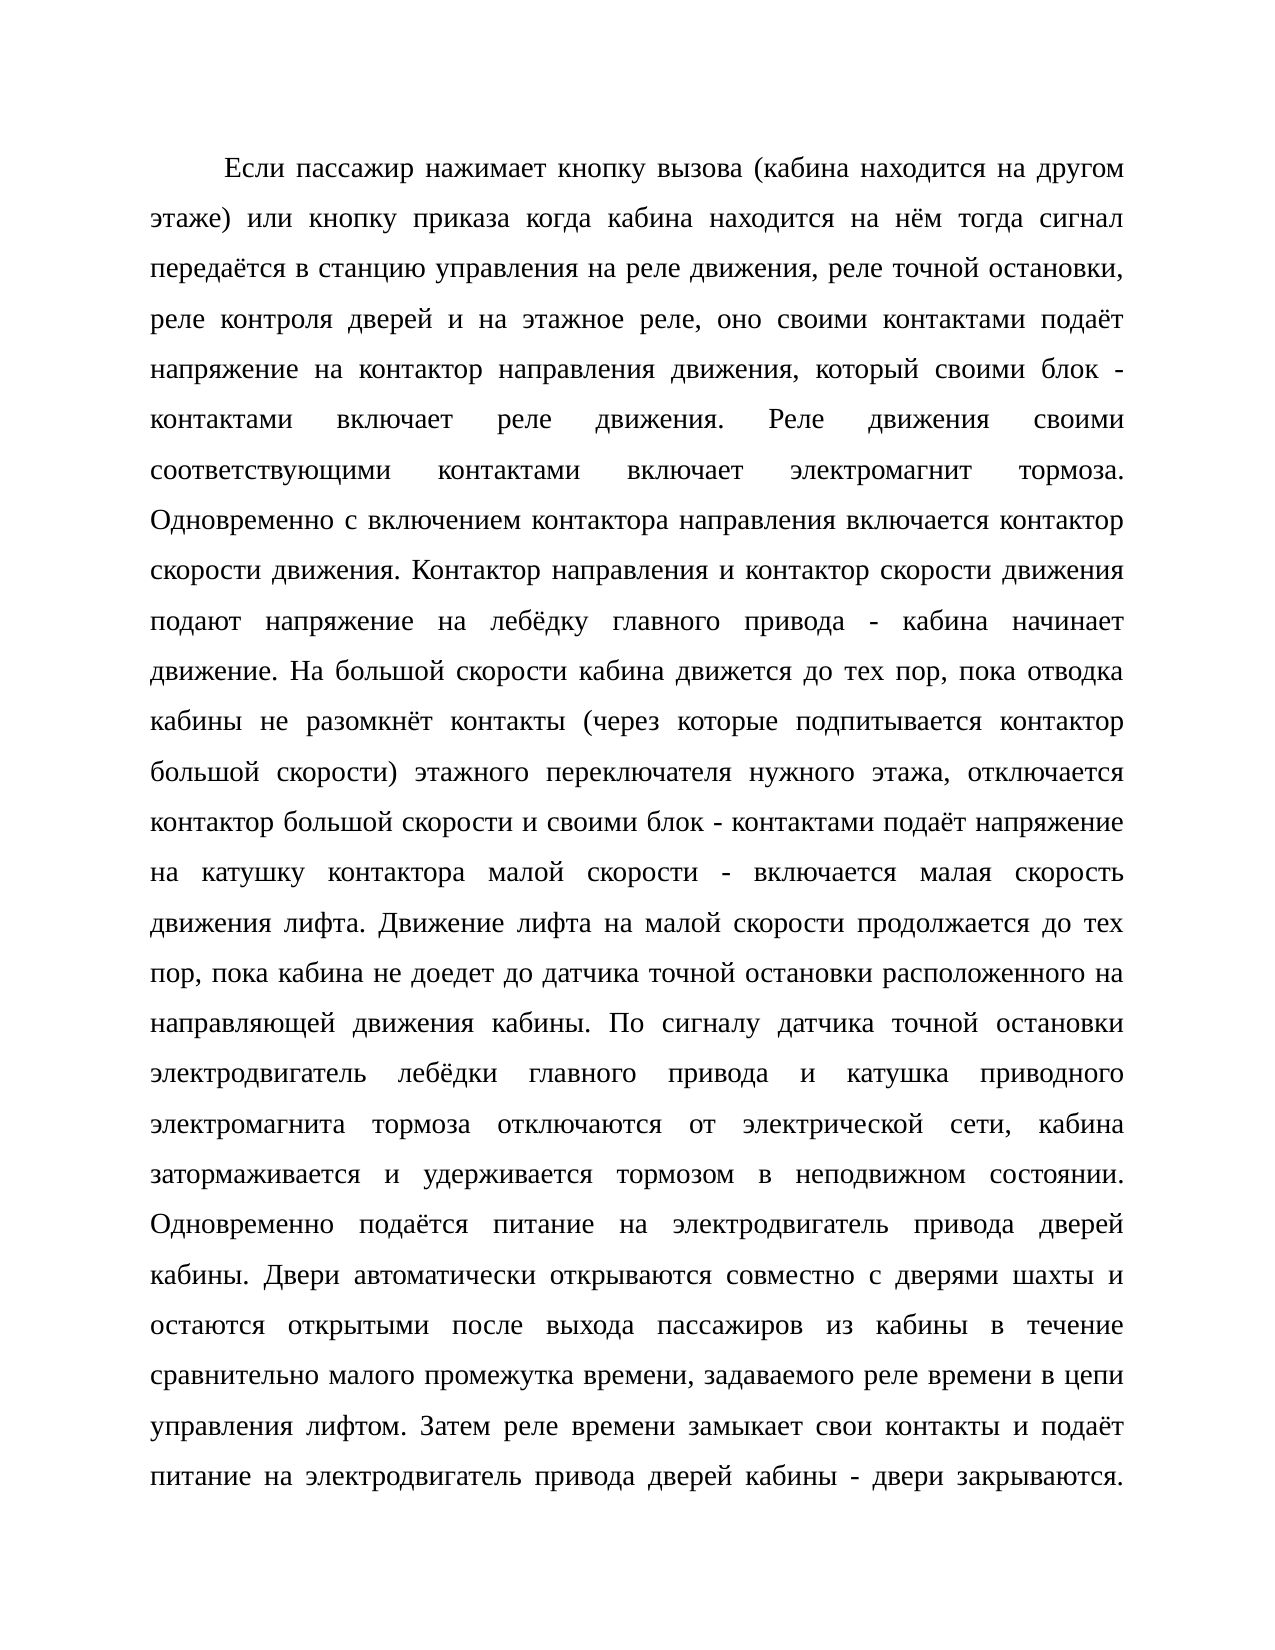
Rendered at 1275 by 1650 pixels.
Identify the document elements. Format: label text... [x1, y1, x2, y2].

text Если пассажир нажимает кнопку вызова (кабина находится на другом этаже) или кнопку приказа когда кабина находится на нём тогда сигнал передаётся в станцию управления на реле движения, реле точной остановки, реле контроля дверей и на этажное реле, оно своими контактами подаёт напряжение на контактор направления движения, который своими блок - контактами включает реле движения. Реле движения своими соответствующими контактами включает электромагнит тормоза. Одновременно с включением контактора направления включается контактор скорости движения. Контактор направления и контактор скорости движения подают напряжение на лебёдку главного привода - кабина начинает движение. На большой скорости кабина движется до тех пор, пока отводка кабины не разомкнёт контакты (через которые подпитывается контактор большой скорости) этажного переключателя нужного этажа, отключается контактор большой скорости и своими блок - контактами подаёт напряжение на катушку контактора малой скорости - включается малая скорость движения лифта. Движение лифта на малой скорости продолжается до тех пор, пока кабина не доедет до датчика точной остановки расположенного на направляющей движения кабины. По сигналу датчика точной остановки электродвигатель лебёдки главного привода и катушка приводного электромагнита тормоза отключаются от электрической сети, кабина затормаживается и удерживается тормозом в неподвижном состоянии. Одновременно подаётся питание на электродвигатель привода дверей кабины. Двери автоматически открываются совместно с дверями шахты и остаются открытыми после выхода пассажиров из кабины в течение сравнительно малого промежутка времени, задаваемого реле времени в цепи управления лифтом. Затем реле времени замыкает свои контакты и подаёт питание на электродвигатель привода дверей кабины - двери закрываются. [150, 150, 1125, 1492]
